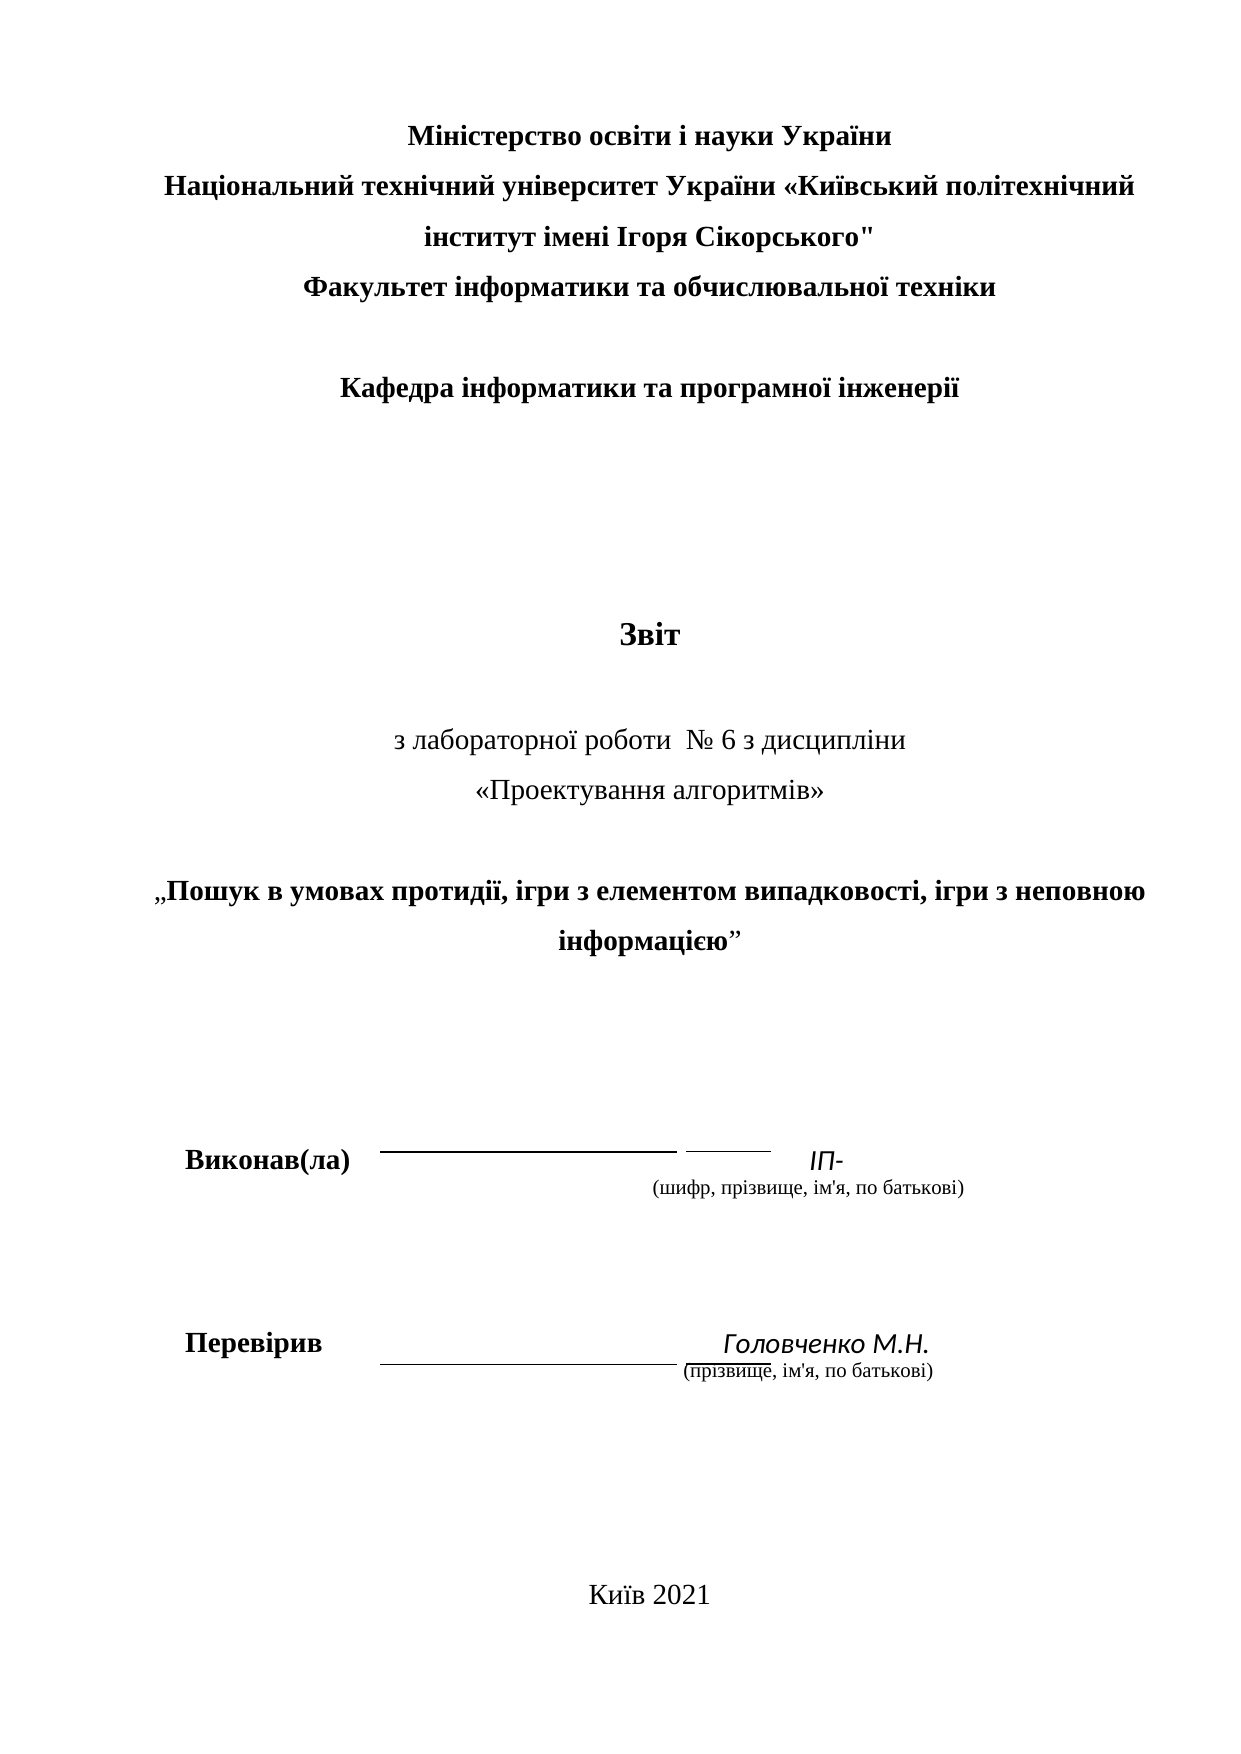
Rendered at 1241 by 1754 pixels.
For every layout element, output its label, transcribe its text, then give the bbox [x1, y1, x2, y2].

text Міністерство освіти і науки України [148, 118, 1152, 152]
text з лабораторної роботи № 6 з дисципліни [148, 722, 1152, 755]
text Звіт [148, 614, 1152, 652]
text Національний технічний університет України «Київський політехнічний інститут імені Ігоря Сікорського" [148, 168, 1152, 252]
text „Пошук в умовах протидії, ігри з елементом випадковості, ігри з неповною інформацією” [148, 873, 1152, 957]
text Київ 2021 [148, 1577, 1152, 1611]
text «Проектування алгоритмів» [148, 772, 1152, 806]
text Кафедра інформатики та програмної інженерії [148, 370, 1152, 403]
text Факультет інформатики та обчислювальної техніки [148, 269, 1152, 303]
